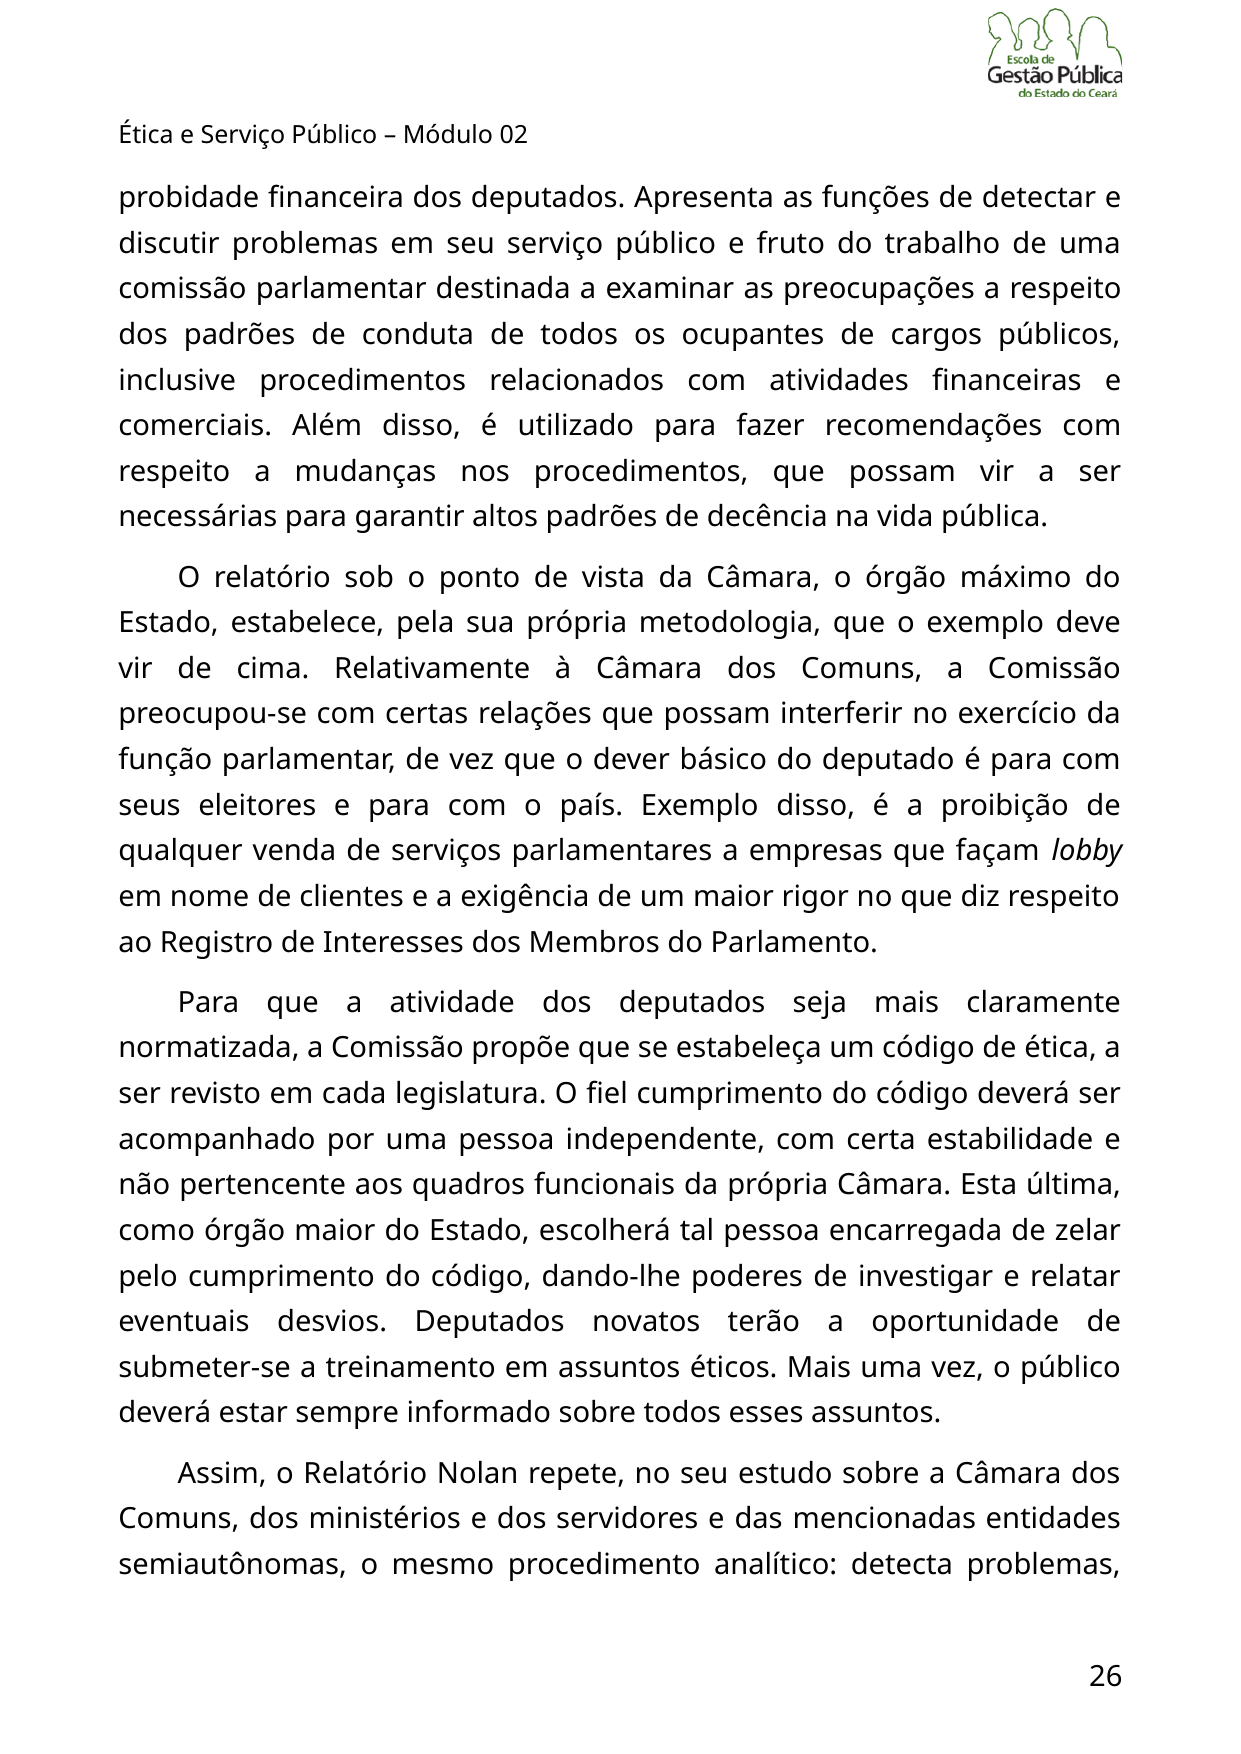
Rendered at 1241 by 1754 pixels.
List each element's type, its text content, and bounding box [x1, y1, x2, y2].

picture [118, 8, 1123, 97]
text Para que a atividade dos deputados seja mais claramente normatizada, a Comissão propõe que se estabeleça um código de ética, a ser revisto em cada legislatura. O fiel cumprimento do código deverá ser acompanhado por uma pessoa independente, com certa estabilidade e não pertencente aos quadros funcionais da própria Câmara. Esta última, como órgão maior do Estado, escolherá tal pessoa encarregada de zelar pelo cumprimento do código, dando-lhe poderes de investigar e relatar eventuais desvios. Deputados novatos terão a oportunidade de submeter-se a treinamento em assuntos éticos. Mais uma vez, o público deverá estar sempre informado sobre todos esses assuntos. [118, 981, 1122, 1431]
text probidade financeira dos deputados. Apresenta as funções de detectar e discutir problemas em seu serviço público e fruto do trabalho de uma comissão parlamentar destinada a examinar as preocupações a respeito dos padrões de conduta de todos os ocupantes de cargos públicos, inclusive procedimentos relacionados com atividades financeiras e comerciais. Além disso, é utilizado para fazer recomendações com respeito a mudanças nos procedimentos, que possam vir a ser necessárias para garantir altos padrões de decência na vida pública. [118, 176, 1122, 535]
text O relatório sob o ponto de vista da Câmara, o órgão máximo do Estado, estabelece, pela sua própria metodologia, que o exemplo deve vir de cima. Relativamente à Câmara dos Comuns, a Comissão preocupou-se com certas relações que possam interferir no exercício da função parlamentar, de vez que o dever básico do deputado é para com seus eleitores e para com o país. Exemplo disso, é a proibição de qualquer venda de serviços parlamentares a empresas que façam lobby em nome de clientes e a exigência de um maior rigor no que diz respeito ao Registro de Interesses dos Membros do Parlamento. [118, 556, 1122, 961]
text Assim, o Relatório Nolan repete, no seu estudo sobre a Câmara dos Comuns, dos ministérios e dos servidores e das mencionadas entidades semiautônomas, o mesmo procedimento analítico: detecta problemas, [118, 1452, 1122, 1583]
